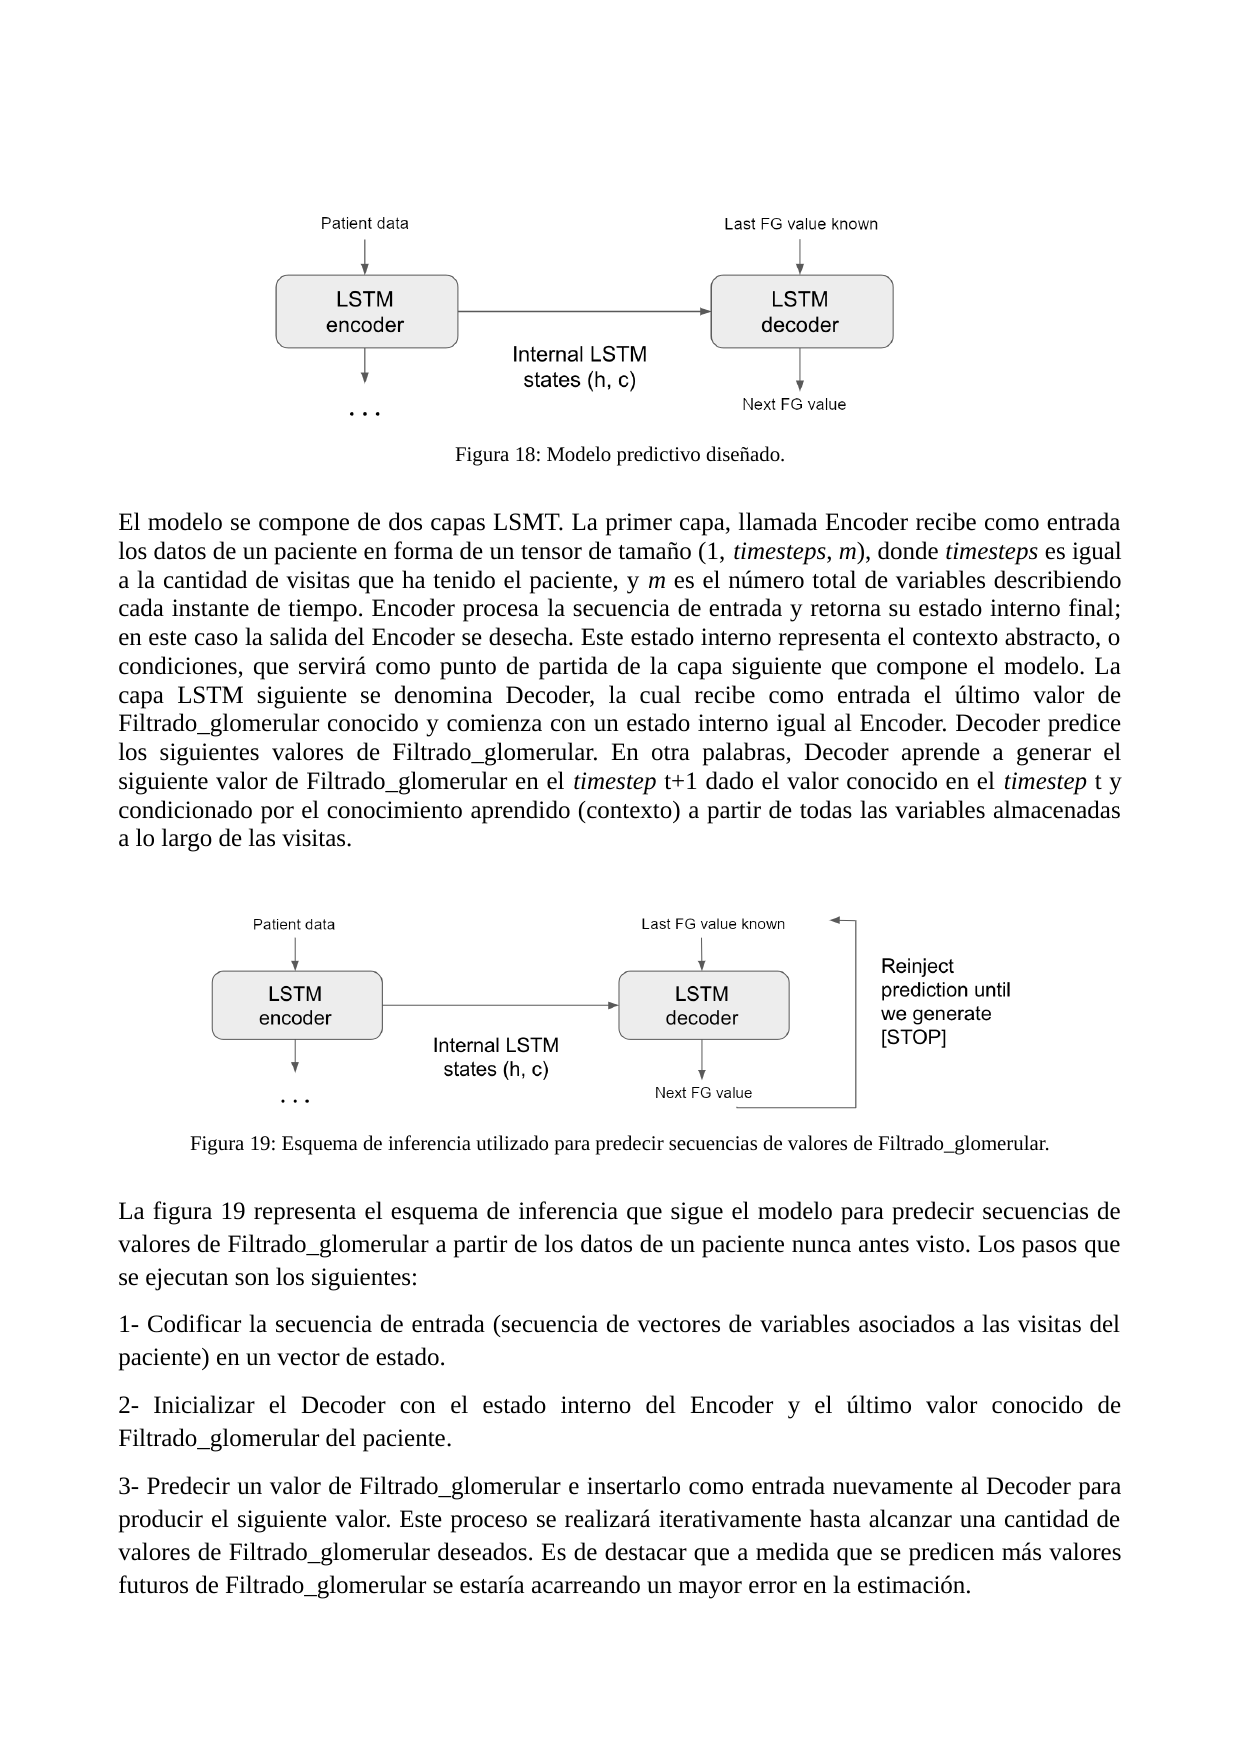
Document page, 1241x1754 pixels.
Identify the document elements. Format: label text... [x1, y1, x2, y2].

text El modelo se compone de dos capas LSMT. La primer capa, llamada Encoder recibe como entrada los datos de un paciente en forma de un tensor de tamaño (1, timesteps, m), donde timesteps es igual a la cantidad de visitas que ha tenido el paciente, y m es el número total de variables describiendo cada instante de tiempo. Encoder procesa la secuencia de entrada y retorna su estado interno final; en este caso la salida del Encoder se desecha. Este estado interno representa el contexto abstracto, o condiciones, que servirá como punto de partida de la capa siguiente que compone el modelo. La capa LSTM siguiente se denomina Decoder, la cual recibe como entrada el último valor de Filtrado_glomerular conocido y comienza con un estado interno igual al Encoder. Decoder predice los siguientes valores de Filtrado_glomerular. En otra palabras, Decoder aprende a generar el siguiente valor de Filtrado_glomerular en el timestep t+1 dado el valor conocido en el timestep t y condicionado por el conocimiento aprendido (contexto) a partir de todas las variables almacenadas a lo largo de las visitas. [118, 507, 1122, 852]
text Figura 19: Esquema de inferencia utilizado para predecir secuencias de valores de Filtrado_glomerular. [118, 1131, 1122, 1154]
text 1- Codificar la secuencia de entrada (secuencia de vectores de variables asociados a las visitas del paciente) en un vector de estado. [118, 1309, 1122, 1371]
text Figura 18: Modelo predictivo diseñado. [118, 442, 1122, 466]
text 2- Inicializar el Decoder con el estado interno del Encoder y el último valor conocido de Filtrado_glomerular del paciente. [118, 1390, 1122, 1452]
text 3- Predecir un valor de Filtrado_glomerular e insertarlo como entrada nuevamente al Decoder para producir el siguiente valor. Este proceso se realizará iterativamente hasta alcanzar una cantidad de valores de Filtrado_glomerular deseados. Es de destacar que a medida que se predicen más valores futuros de Filtrado_glomerular se estaría acarreando un mayor error en la estimación. [118, 1471, 1122, 1598]
text La figura 19 representa el esquema de inferencia que sigue el modelo para predecir secuencias de valores de Filtrado_glomerular a partir de los datos de un paciente nunca antes visto. Los pasos que se ejecutan son los siguientes: [118, 1196, 1122, 1291]
picture [260, 176, 918, 432]
picture [203, 904, 1015, 1117]
